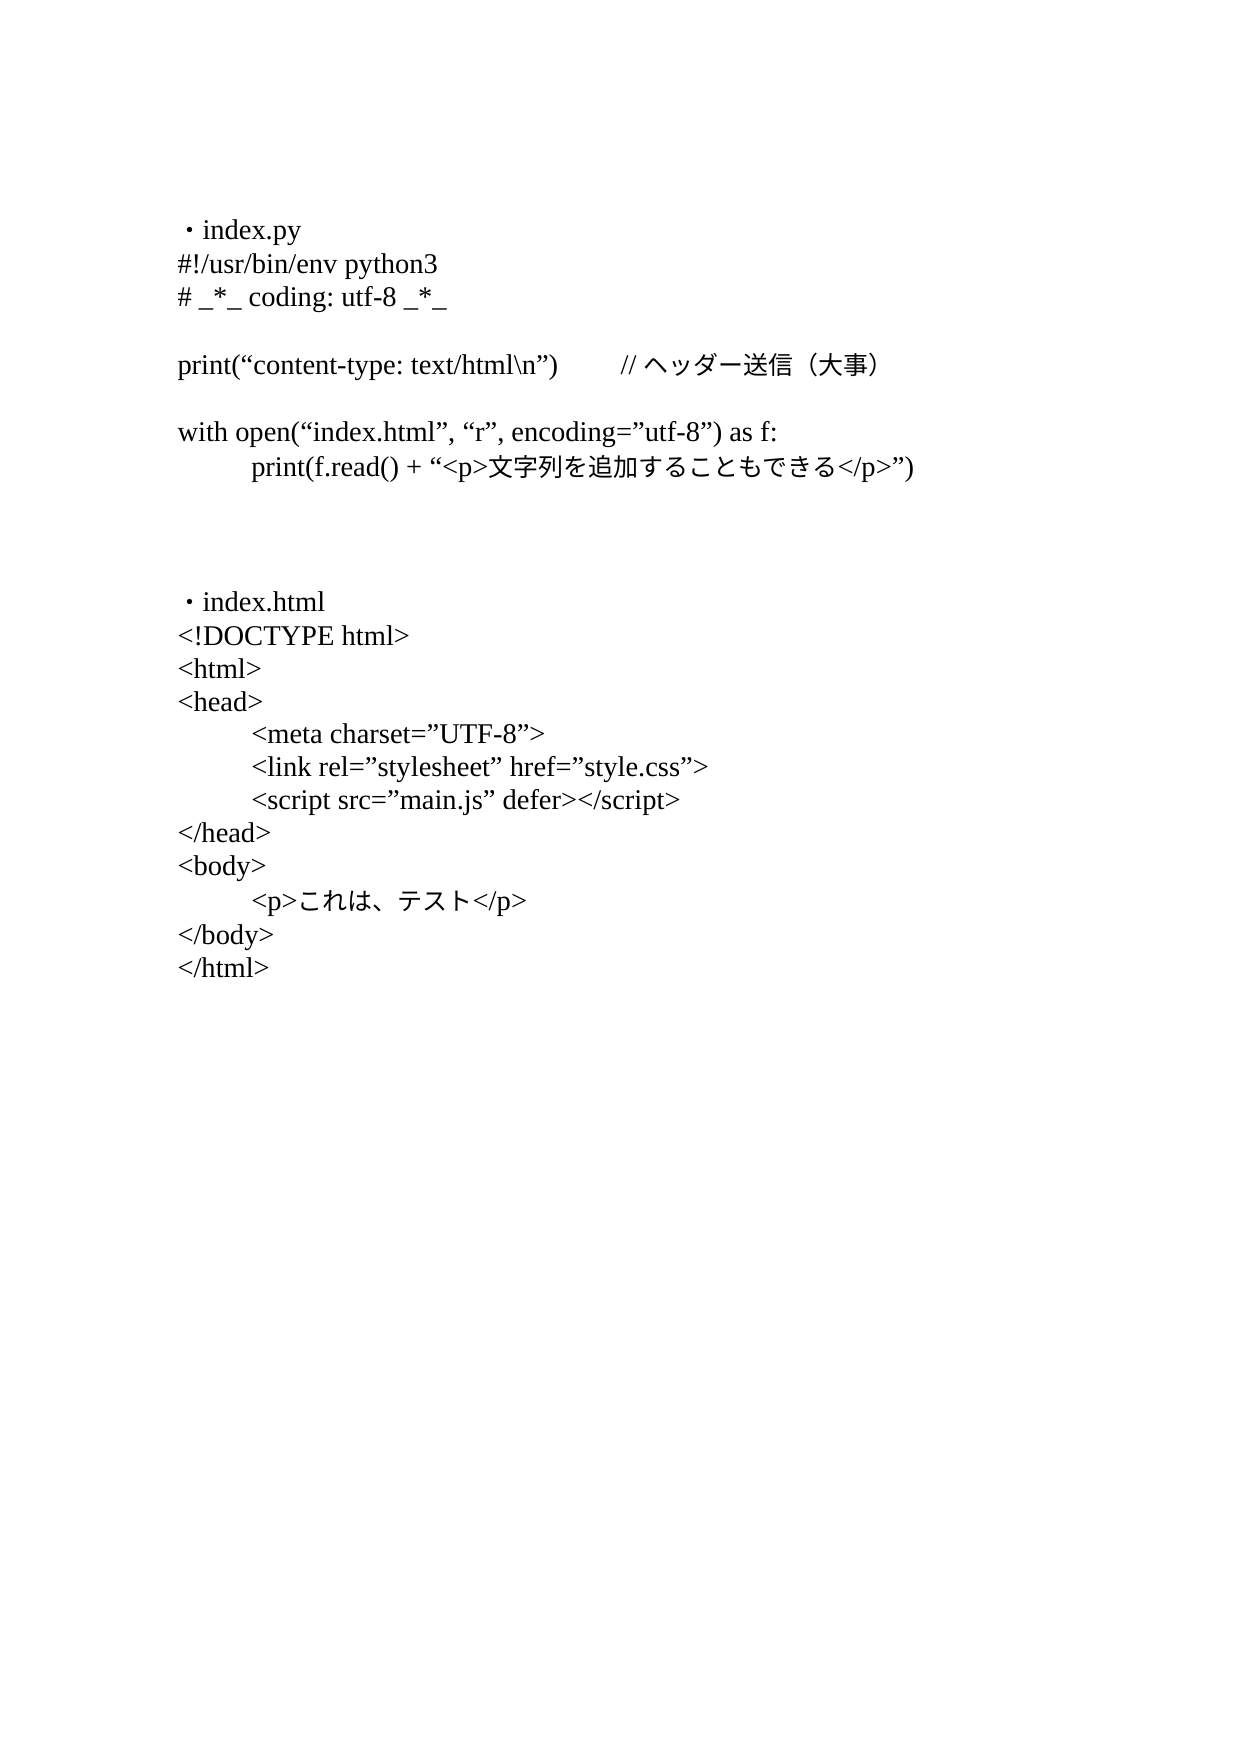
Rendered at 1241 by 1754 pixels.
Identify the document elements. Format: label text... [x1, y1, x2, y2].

text <body> [177, 849, 1063, 882]
text print(“content-type: text/html\n”) // ヘッダー送信（大事） [177, 345, 1063, 381]
text <meta charset=”UTF-8”> [177, 717, 1063, 750]
text ・index.html [177, 582, 1063, 618]
text print(f.read() + “<p>文字列を追加することもできる</p>”) [177, 447, 1063, 483]
text <link rel=”stylesheet” href=”style.css”> [177, 750, 1063, 783]
text ・index.py [177, 210, 1063, 246]
text <!DOCTYPE html> [177, 618, 1063, 651]
text #!/usr/bin/env python3 [177, 246, 1063, 279]
text </head> [177, 816, 1063, 849]
text <p>これは、テスト</p> [177, 882, 1063, 918]
text <head> [177, 684, 1063, 717]
text # _*_ coding: utf-8 _*_ [177, 279, 1063, 312]
text <script src=”main.js” defer></script> [177, 783, 1063, 816]
text <html> [177, 651, 1063, 684]
text </body> [177, 918, 1063, 951]
text </html> [177, 951, 1063, 984]
text with open(“index.html”, “r”, encoding=”utf-8”) as f: [177, 414, 1063, 447]
